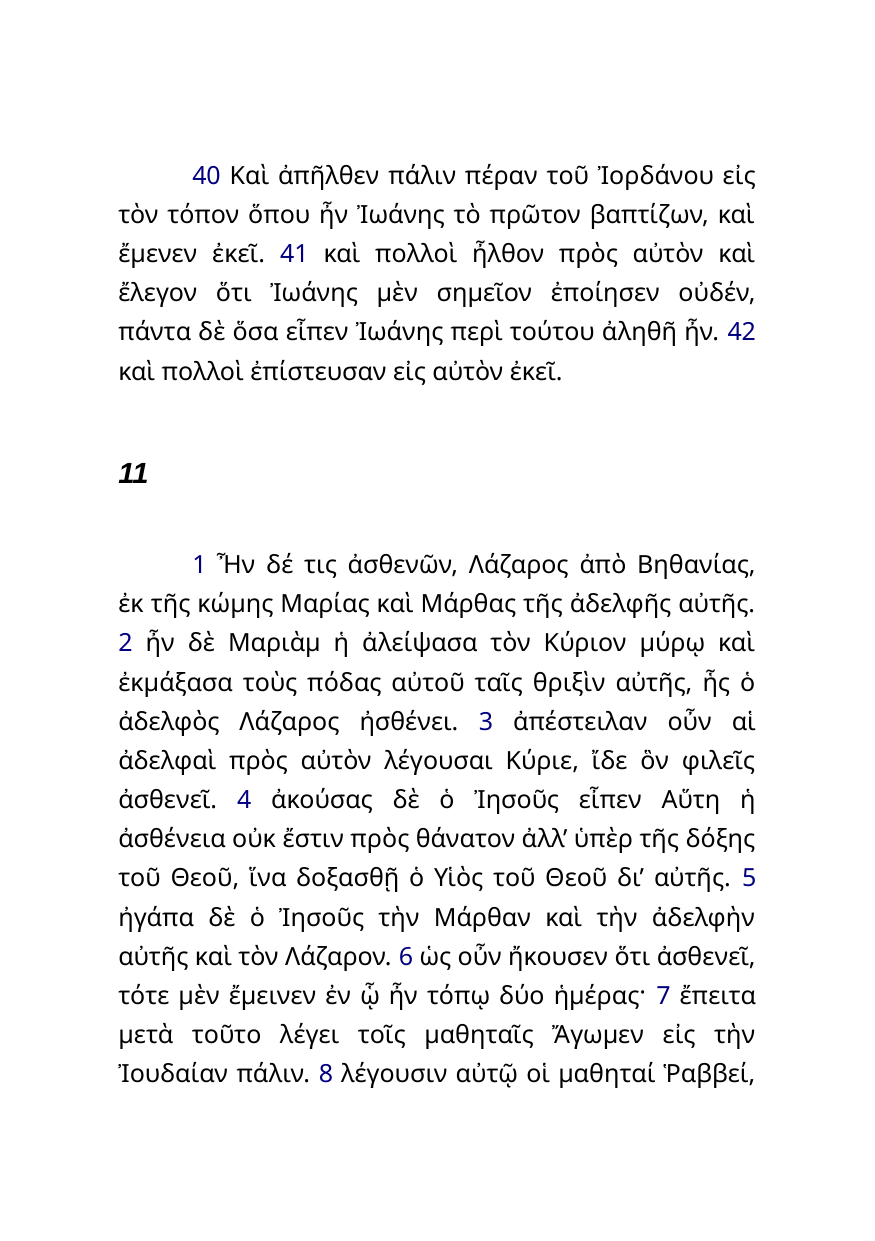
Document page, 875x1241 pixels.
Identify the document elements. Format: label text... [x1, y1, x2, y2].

text 1 Ἦν δέ τις ἀσθενῶν, Λάζαρος ἀπὸ Βηθανίας, ἐκ τῆς κώμης Μαρίας καὶ Μάρθας τῆς ἀδελφῆς αὐτῆς. 2 ἦν δὲ Μαριὰμ ἡ ἀλείψασα τὸν Κύριον μύρῳ καὶ ἐκμάξασα τοὺς πόδας αὐτοῦ ταῖς θριξὶν αὐτῆς, ἧς ὁ ἀδελφὸς Λάζαρος ἠσθένει. 3 ἀπέστειλαν οὖν αἱ ἀδελφαὶ πρὸς αὐτὸν λέγουσαι Κύριε, ἴδε ὃν φιλεῖς ἀσθενεῖ. 4 ἀκούσας δὲ ὁ Ἰησοῦς εἶπεν Αὕτη ἡ ἀσθένεια οὐκ ἔστιν πρὸς θάνατον ἀλλ’ ὑπὲρ τῆς δόξης τοῦ Θεοῦ, ἵνα δοξασθῇ ὁ Υἱὸς τοῦ Θεοῦ δι’ αὐτῆς. 5 ἠγάπα δὲ ὁ Ἰησοῦς τὴν Μάρθαν καὶ τὴν ἀδελφὴν αὐτῆς καὶ τὸν Λάζαρον. 6 ὡς οὖν ἤκουσεν ὅτι ἀσθενεῖ, τότε μὲν ἔμεινεν ἐν ᾧ ἦν τόπῳ δύο ἡμέρας· 7 ἔπειτα μετὰ τοῦτο λέγει τοῖς μαθηταῖς Ἄγωμεν εἰς τὴν Ἰουδαίαν πάλιν. 8 λέγουσιν αὐτῷ οἱ μαθηταί Ῥαββεί, [118, 547, 756, 1090]
text 40 Καὶ ἀπῆλθεν πάλιν πέραν τοῦ Ἰορδάνου εἰς τὸν τόπον ὅπου ἦν Ἰωάνης τὸ πρῶτον βαπτίζων, καὶ ἔμενεν ἐκεῖ. 41 καὶ πολλοὶ ἦλθον πρὸς αὐτὸν καὶ ἔλεγον ὅτι Ἰωάνης μὲν σημεῖον ἐποίησεν οὐδέν, πάντα δὲ ὅσα εἶπεν Ἰωάνης περὶ τούτου ἀληθῆ ἦν. 42 καὶ πολλοὶ ἐπίστευσαν εἰς αὐτὸν ἐκεῖ. [118, 157, 756, 387]
subtitle 11 [118, 456, 756, 490]
